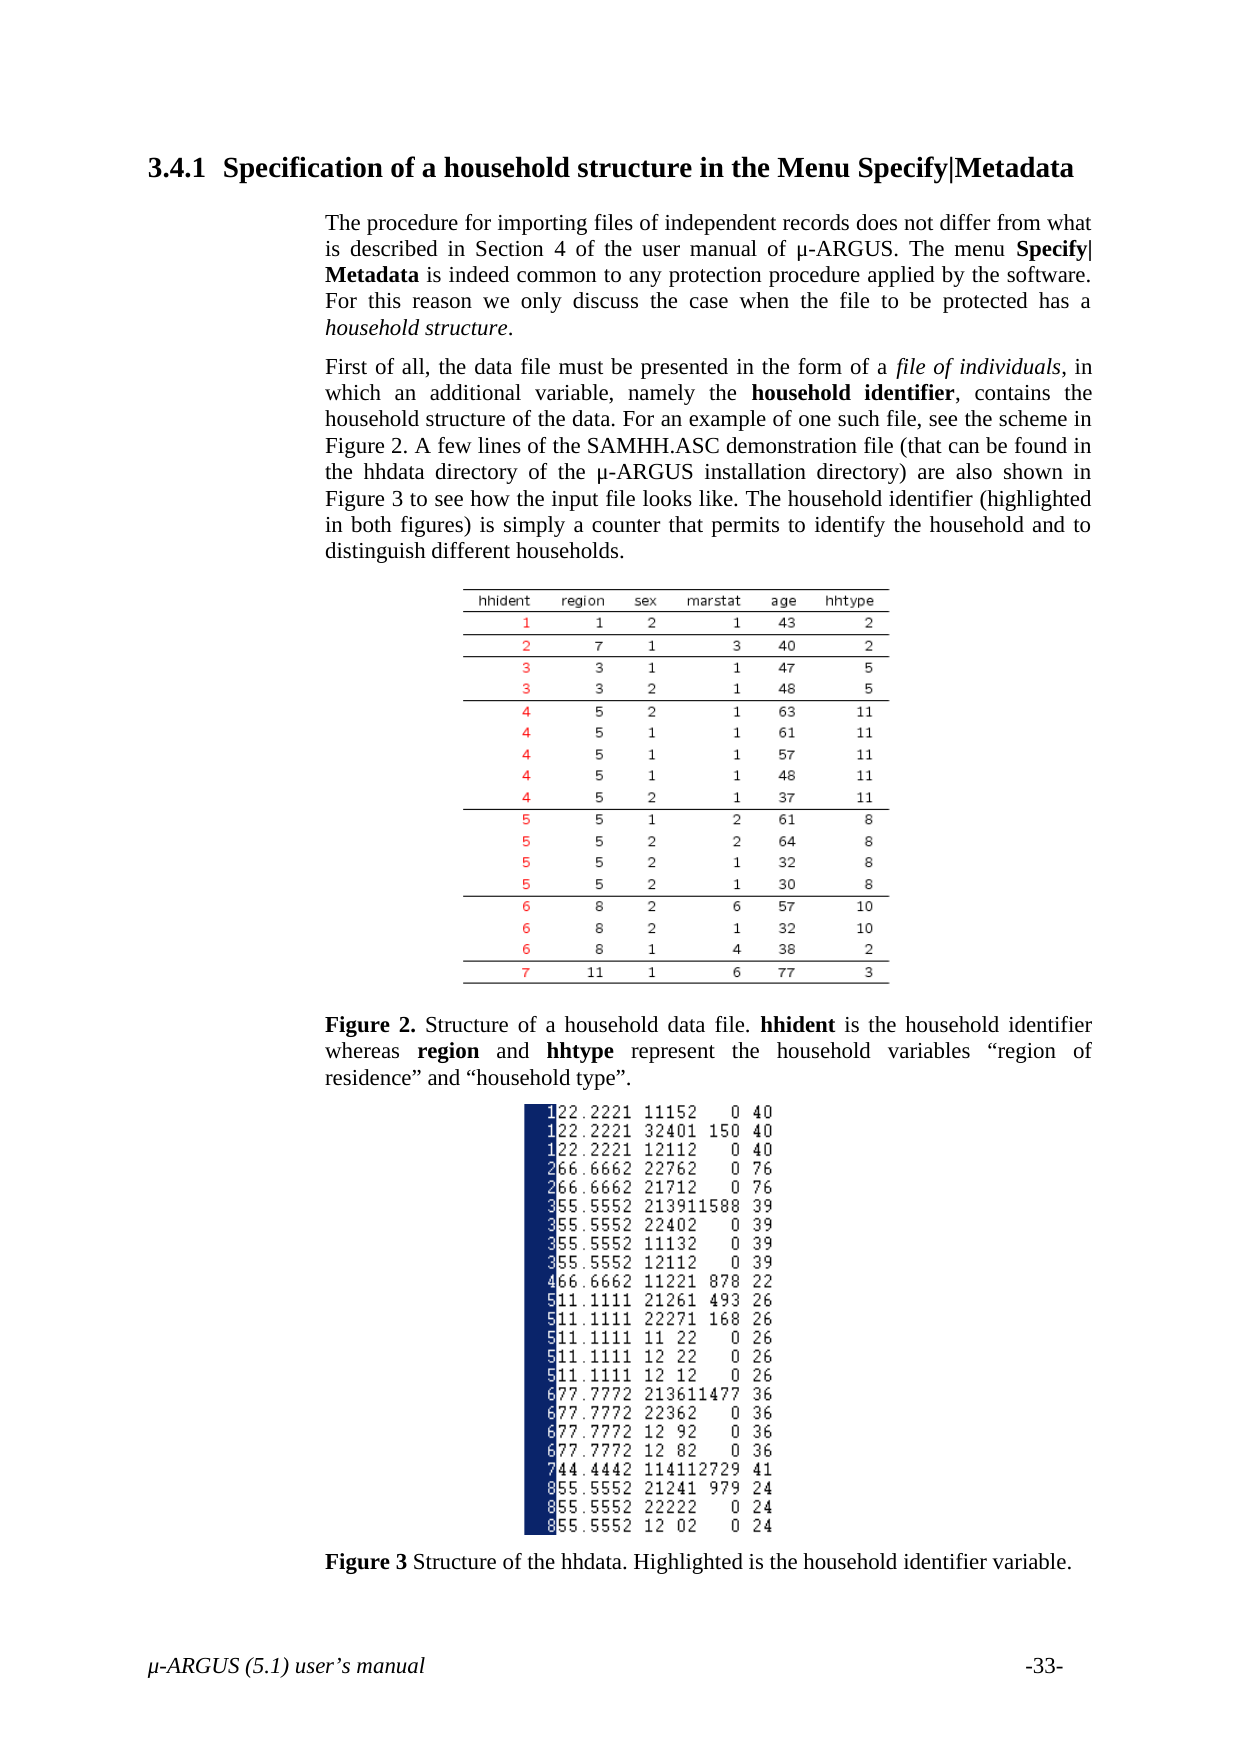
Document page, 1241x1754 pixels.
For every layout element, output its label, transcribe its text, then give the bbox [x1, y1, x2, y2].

text Figure 3 Structure of the hhdata. Highlighted is the household identifier variable. [325, 1548, 1092, 1575]
text First of all, the data file must be presented in the form of a file of individuals, in which an additional variable, namely the household identifier, contains the household structure of the data. For an example of one such file, see the scheme in Figure 2. A few lines of the SAMHH.ASC demonstration file (that can be found in the hhdata directory of the μ-ARGUS installation directory) are also shown in Figure 3 to see how the input file looks like. The household identifier (highlighted in both figures) is simply a counter that permits to identify the household and to distinguish different households. [325, 353, 1092, 564]
subtitle Specification of a household structure in the Menu Specify|Metadata [148, 150, 1092, 183]
text The procedure for importing files of independent records does not differ from what is described in Section 4 of the user manual of μ-ARGUS. The menu Specify|Metadata is indeed common to any protection procedure applied by the software. For this reason we only discuss the case when the file to be protected has a household structure. [325, 208, 1092, 340]
text Figure 2. Structure of a household data file. hhident is the household identifier whereas region and hhtype represent the household variables “region of residence” and “household type”. [325, 1011, 1092, 1090]
picture [524, 1104, 789, 1535]
picture [449, 577, 904, 998]
